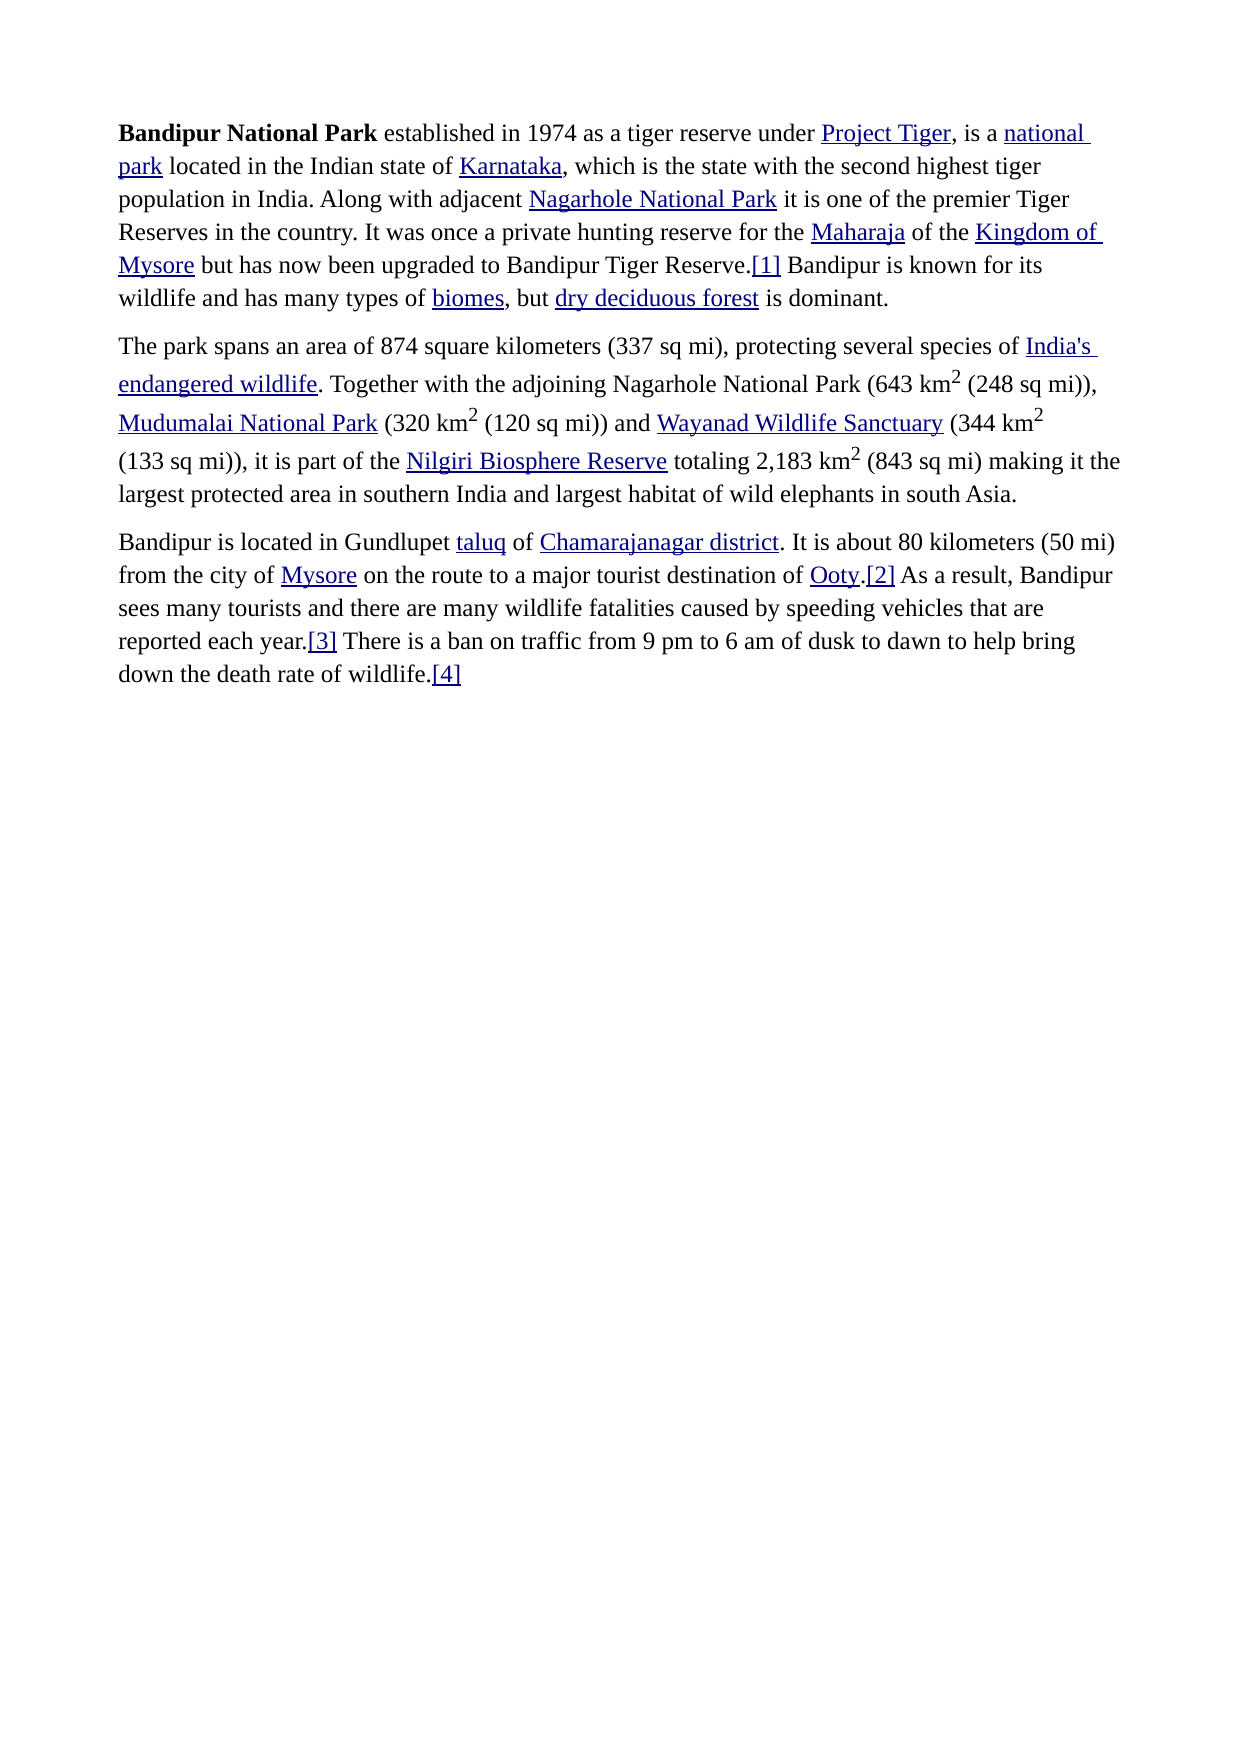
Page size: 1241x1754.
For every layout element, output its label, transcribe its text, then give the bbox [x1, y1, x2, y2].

text The park spans an area of 874 square kilometers (337 sq mi), protecting several species of India's endangered wildlife. Together with the adjoining Nagarhole National Park (643 km2 (248 sq mi)), Mudumalai National Park (320 km2 (120 sq mi)) and Wayanad Wildlife Sanctuary (344 km2 (133 sq mi)), it is part of the Nilgiri Biosphere Reserve totaling 2,183 km2 (843 sq mi) making it the largest protected area in southern India and largest habitat of wild elephants in south Asia. [118, 331, 1122, 508]
text Bandipur is located in Gundlupet taluq of Chamarajanagar district. It is about 80 kilometers (50 mi) from the city of Mysore on the route to a major tourist destination of Ooty.[2] As a result, Bandipur sees many tourists and there are many wildlife fatalities caused by speeding vehicles that are reported each year.[3] There is a ban on traffic from 9 pm to 6 am of dusk to dawn to help bring down the death rate of wildlife.[4] [118, 527, 1122, 688]
text Bandipur National Park established in 1974 as a tiger reserve under Project Tiger, is a national park located in the Indian state of Karnataka, which is the state with the second highest tiger population in India. Along with adjacent Nagarhole National Park it is one of the premier Tiger Reserves in the country. It was once a private hunting reserve for the Maharaja of the Kingdom of Mysore but has now been upgraded to Bandipur Tiger Reserve.[1] Bandipur is known for its wildlife and has many types of biomes, but dry deciduous forest is dominant. [118, 118, 1122, 312]
